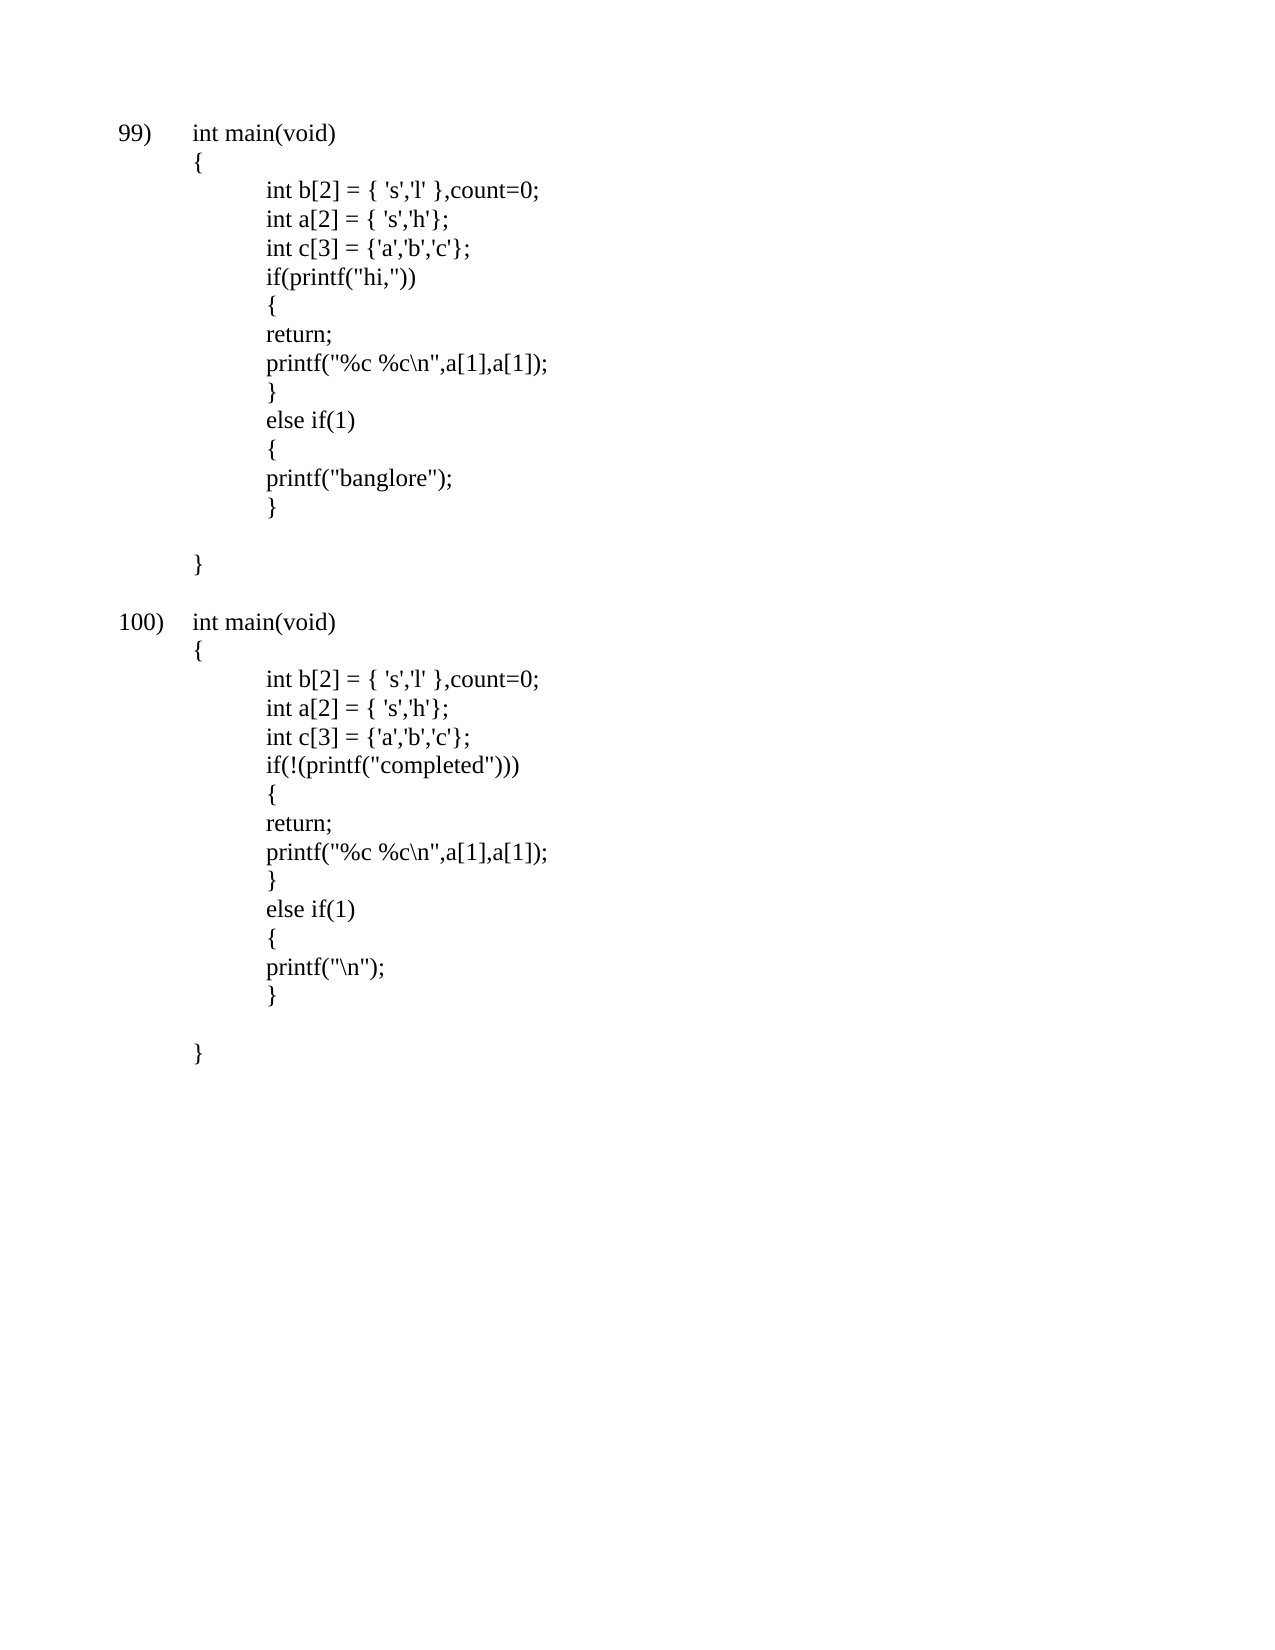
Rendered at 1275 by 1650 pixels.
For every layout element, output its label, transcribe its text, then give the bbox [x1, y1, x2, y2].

text else if(1) [118, 894, 1157, 923]
text } [118, 492, 1157, 521]
text } [118, 549, 1157, 578]
text int a[2] = { 's','h'}; [118, 693, 1157, 722]
text } [118, 981, 1157, 1009]
text return; [118, 319, 1157, 348]
text printf("%c %c\n",a[1],a[1]); [118, 348, 1157, 377]
text if(!(printf("completed"))) [118, 751, 1157, 779]
text } [118, 866, 1157, 894]
text { [118, 434, 1157, 463]
text return; [118, 808, 1157, 837]
text { [118, 291, 1157, 319]
text int b[2] = { 's','l' },count=0; [118, 176, 1157, 204]
text { [118, 779, 1157, 808]
text printf("\n"); [118, 952, 1157, 981]
text printf("banglore"); [118, 463, 1157, 492]
text printf("%c %c\n",a[1],a[1]); [118, 837, 1157, 866]
text } [118, 377, 1157, 406]
text } [118, 1038, 1157, 1067]
text int c[3] = {'a','b','c'}; [118, 233, 1157, 262]
text 100) int main(void) [118, 607, 1157, 636]
text int b[2] = { 's','l' },count=0; [118, 664, 1157, 693]
text else if(1) [118, 406, 1157, 434]
text { [118, 636, 1157, 664]
text if(printf("hi,")) [118, 262, 1157, 291]
text { [118, 147, 1157, 176]
text 99) int main(void) [118, 118, 1157, 147]
text int a[2] = { 's','h'}; [118, 204, 1157, 233]
text { [118, 923, 1157, 952]
text int c[3] = {'a','b','c'}; [118, 722, 1157, 751]
